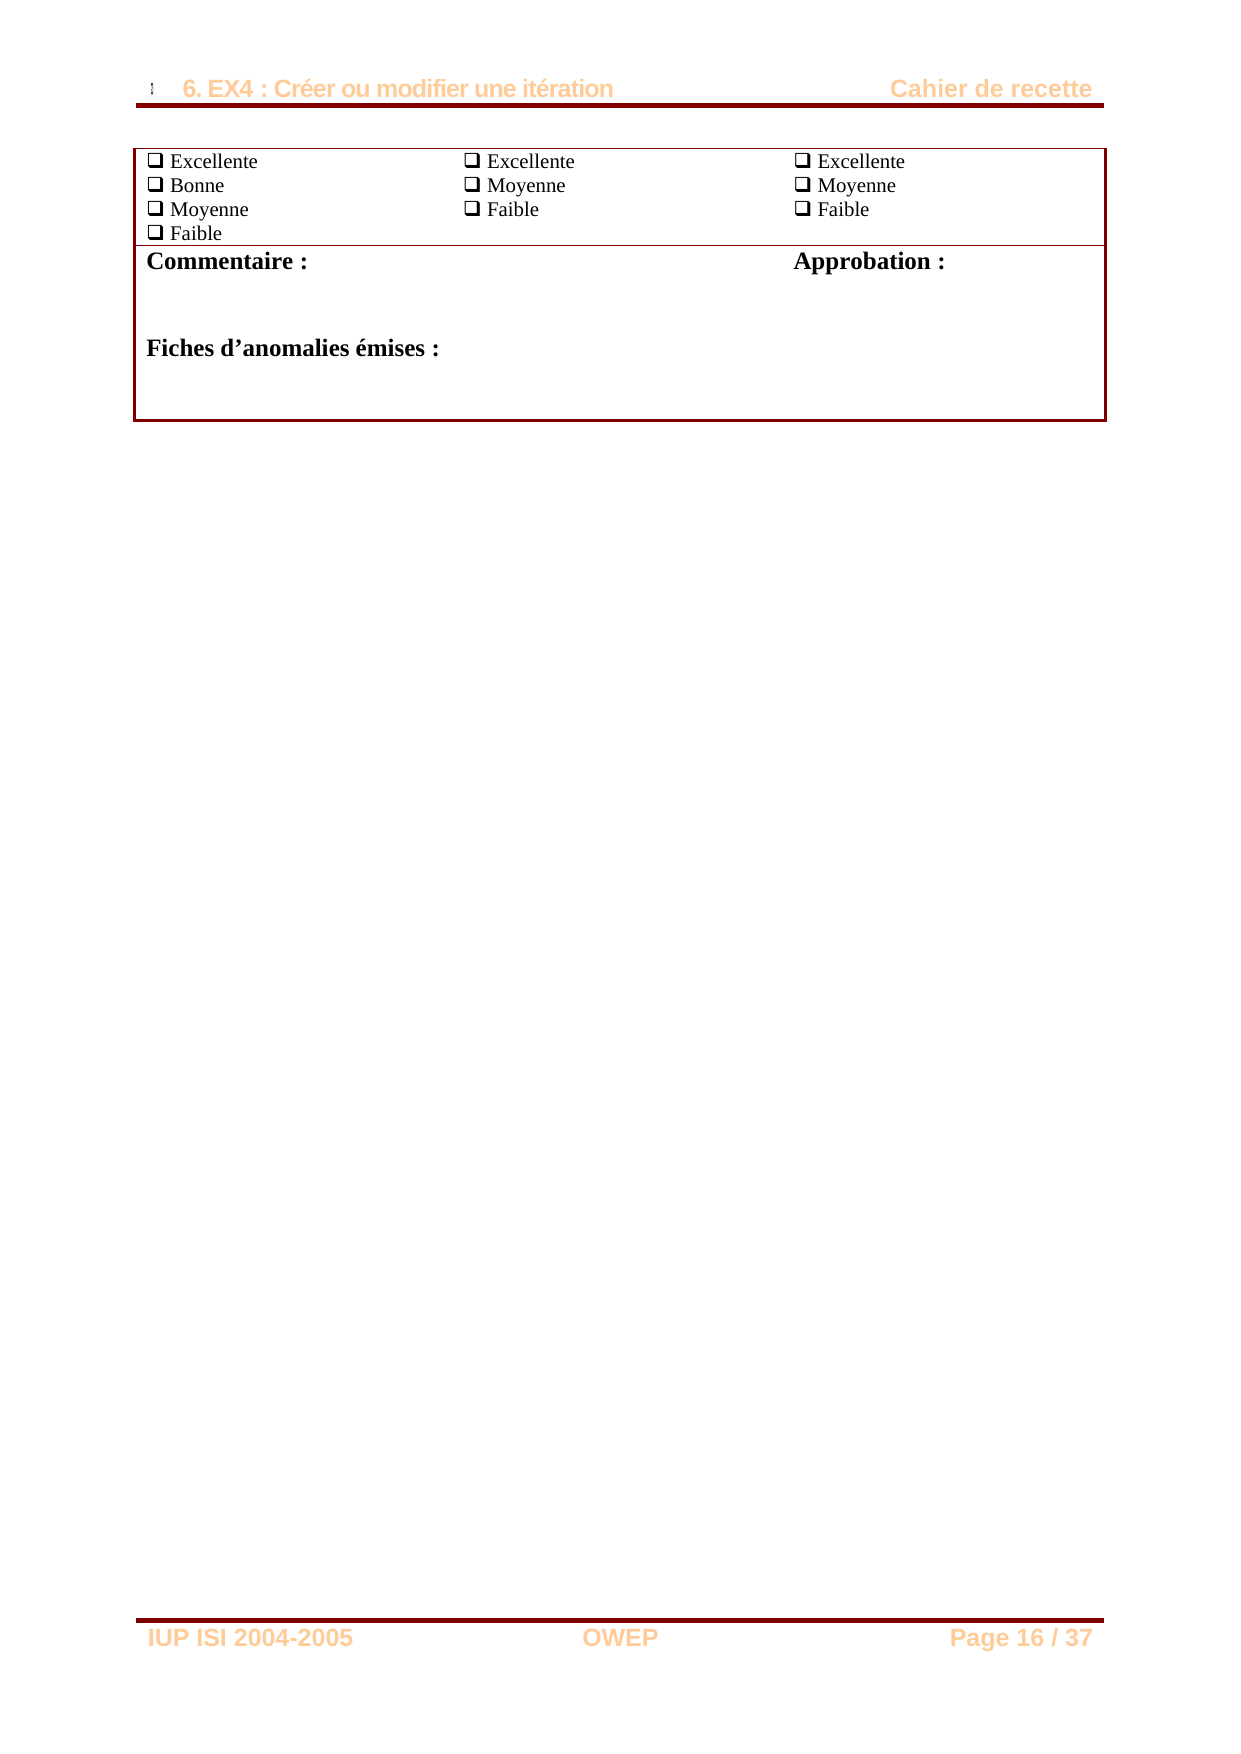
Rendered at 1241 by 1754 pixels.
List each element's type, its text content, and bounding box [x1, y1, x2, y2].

table_cell Commentaire : Fiches d’anomalies émises : [136, 246, 782, 419]
table_cell  Excellente  Bonne  Moyenne  Faible [136, 149, 452, 245]
table_cell  Excellente  Moyenne  Faible [452, 149, 782, 245]
table_cell  Excellente  Moyenne  Faible [782, 149, 1104, 245]
table_cell Approbation : [782, 246, 1104, 419]
